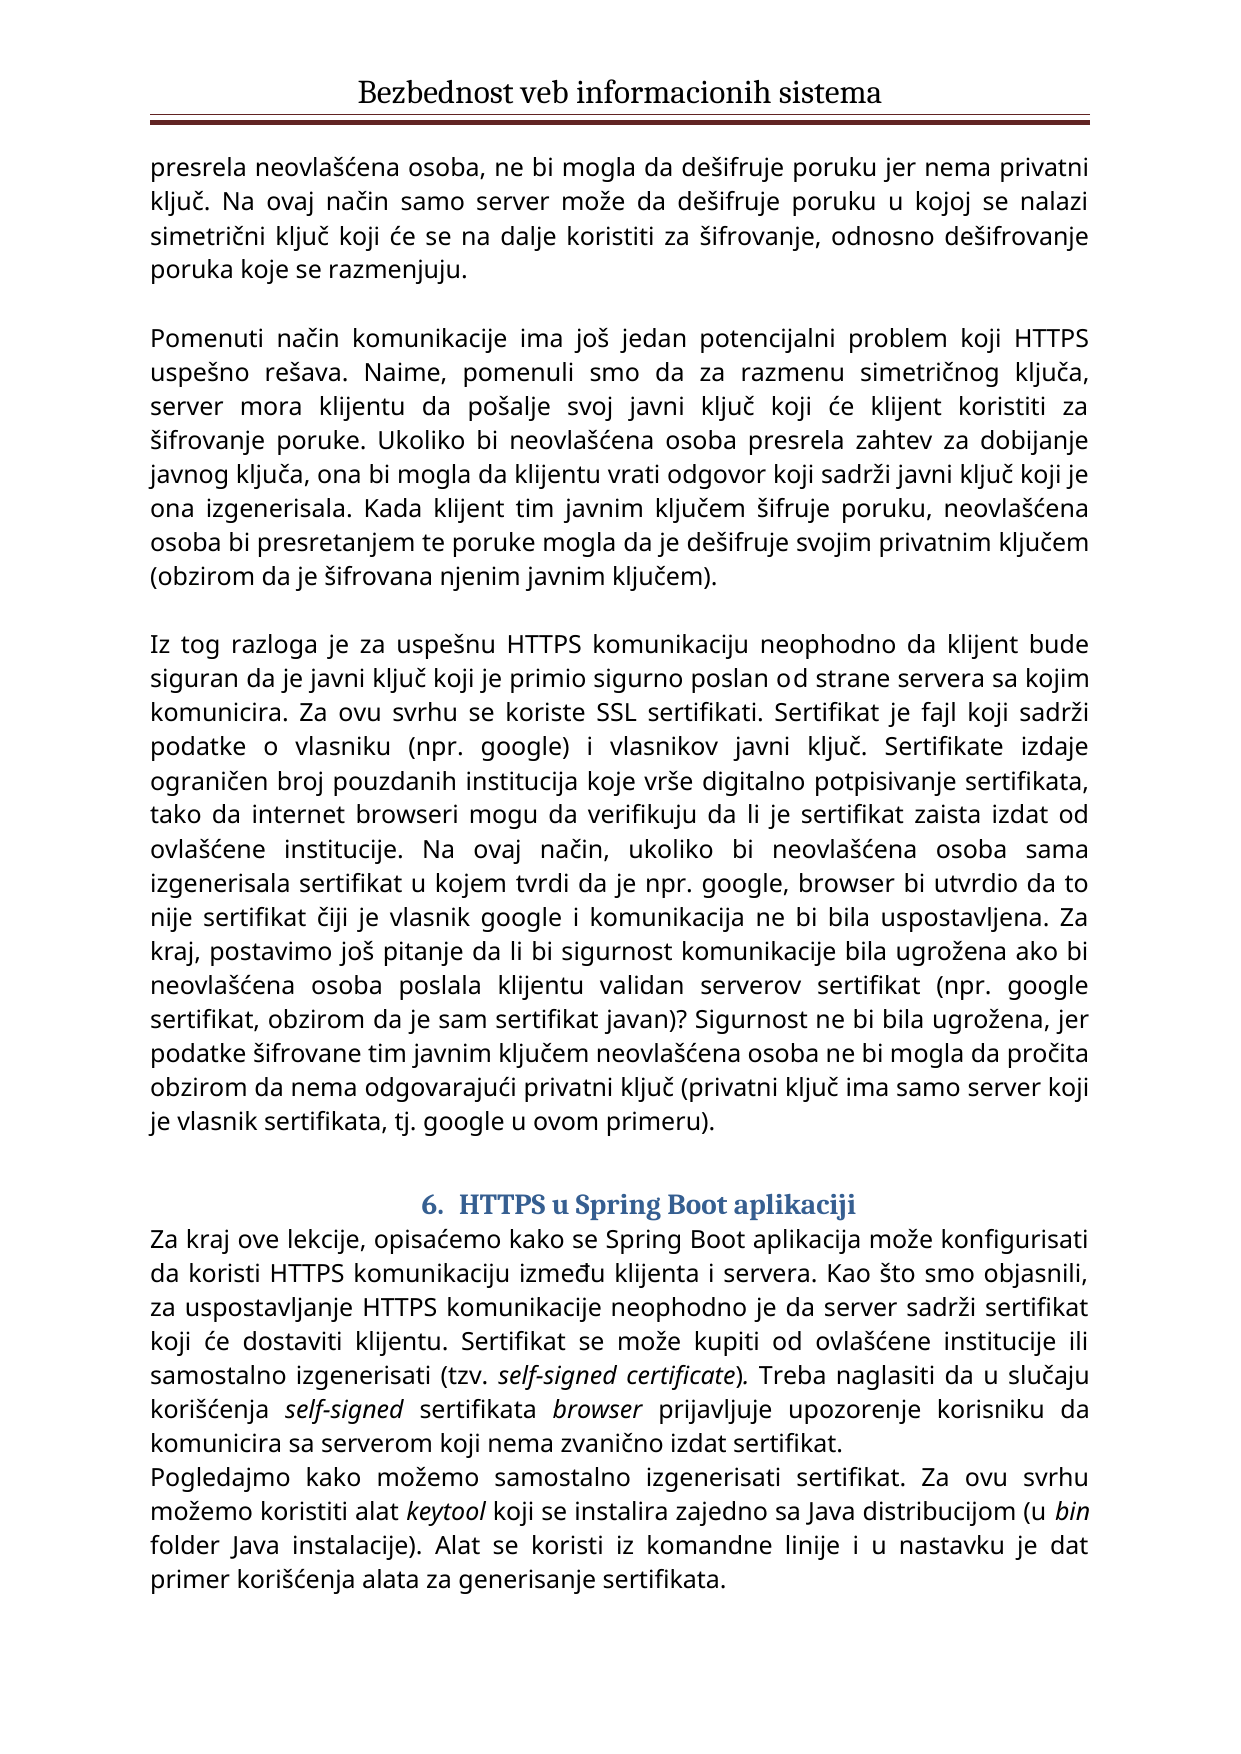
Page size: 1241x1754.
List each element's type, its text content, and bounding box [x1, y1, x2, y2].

text Za kraj ove lekcije, opisaćemo kako se Spring Boot aplikacija može konfigurisati da koristi HTTPS komunikaciju između klijenta i servera. Kao što smo objasnili, za uspostavljanje HTTPS komunikacije neophodno je da server sadrži sertifikat koji će dostaviti klijentu. Sertifikat se može kupiti od ovlašćene institucije ili samostalno izgenerisati (tzv. self-signed certificate). Treba naglasiti da u slučaju korišćenja self-signed sertifikata browser prijavljuje upozorenje korisniku da komunicira sa serverom koji nema zvanično izdat sertifikat. [150, 1221, 1090, 1460]
list presrela neovlašćena osoba, ne bi mogla da dešifruje poruku jer nema privatni ključ. Na ovaj način samo server može da dešifruje poruku u kojoj se nalazi simetrični ključ koji će se na dalje koristiti za šifrovanje, odnosno dešifrovanje poruka koje se razmenjuju. [150, 150, 1090, 286]
subtitle HTTPS u Spring Boot aplikaciji [185, 1188, 1090, 1221]
text Pogledajmo kako možemo samostalno izgenerisati sertifikat. Za ovu svrhu možemo koristiti alat keytool koji se instalira zajedno sa Java distribucijom (u bin folder Java instalacije). Alat se koristi iz komandne linije i u nastavku je dat primer korišćenja alata za generisanje sertifikata. [150, 1460, 1090, 1596]
list Pomenuti način komunikacije ima još jedan potencijalni problem koji HTTPS uspešno rešava. Naime, pomenuli smo da za razmenu simetričnog ključa, server mora klijentu da pošalje svoj javni ključ koji će klijent koristiti za šifrovanje poruke. Ukoliko bi neovlašćena osoba presrela zahtev za dobijanje javnog ključa, ona bi mogla da klijentu vrati odgovor koji sadrži javni ključ koji je ona izgenerisala. Kada klijent tim javnim ključem šifruje poruku, neovlašćena osoba bi presretanjem te poruke mogla da je dešifruje svojim privatnim ključem (obzirom da je šifrovana njenim javnim ključem). [150, 320, 1090, 593]
list Iz tog razloga je za uspešnu HTTPS komunikaciju neophodno da klijent bude siguran da je javni ključ koji je primio sigurno poslan od strane servera sa kojim komunicira. Za ovu svrhu se koriste SSL sertifikati. Sertifikat je fajl koji sadrži podatke o vlasniku (npr. google) i vlasnikov javni ključ. Sertifikate izdaje ograničen broj pouzdanih institucija koje vrše digitalno potpisivanje sertifikata, tako da internet browseri mogu da verifikuju da li je sertifikat zaista izdat od ovlašćene institucije. Na ovaj način, ukoliko bi neovlašćena osoba sama izgenerisala sertifikat u kojem tvrdi da je npr. google, browser bi utvrdio da to nije sertifikat čiji je vlasnik google i komunikacija ne bi bila uspostavljena. Za kraj, postavimo još pitanje da li bi sigurnost komunikacije bila ugrožena ako bi neovlašćena osoba poslala klijentu validan serverov sertifikat (npr. google sertifikat, obzirom da je sam sertifikat javan)? Sigurnost ne bi bila ugrožena, jer podatke šifrovane tim javnim ključem neovlašćena osoba ne bi mogla da pročita obzirom da nema odgovarajući privatni ključ (privatni ključ ima samo server koji je vlasnik sertifikata, tj. google u ovom primeru). [150, 627, 1090, 1138]
